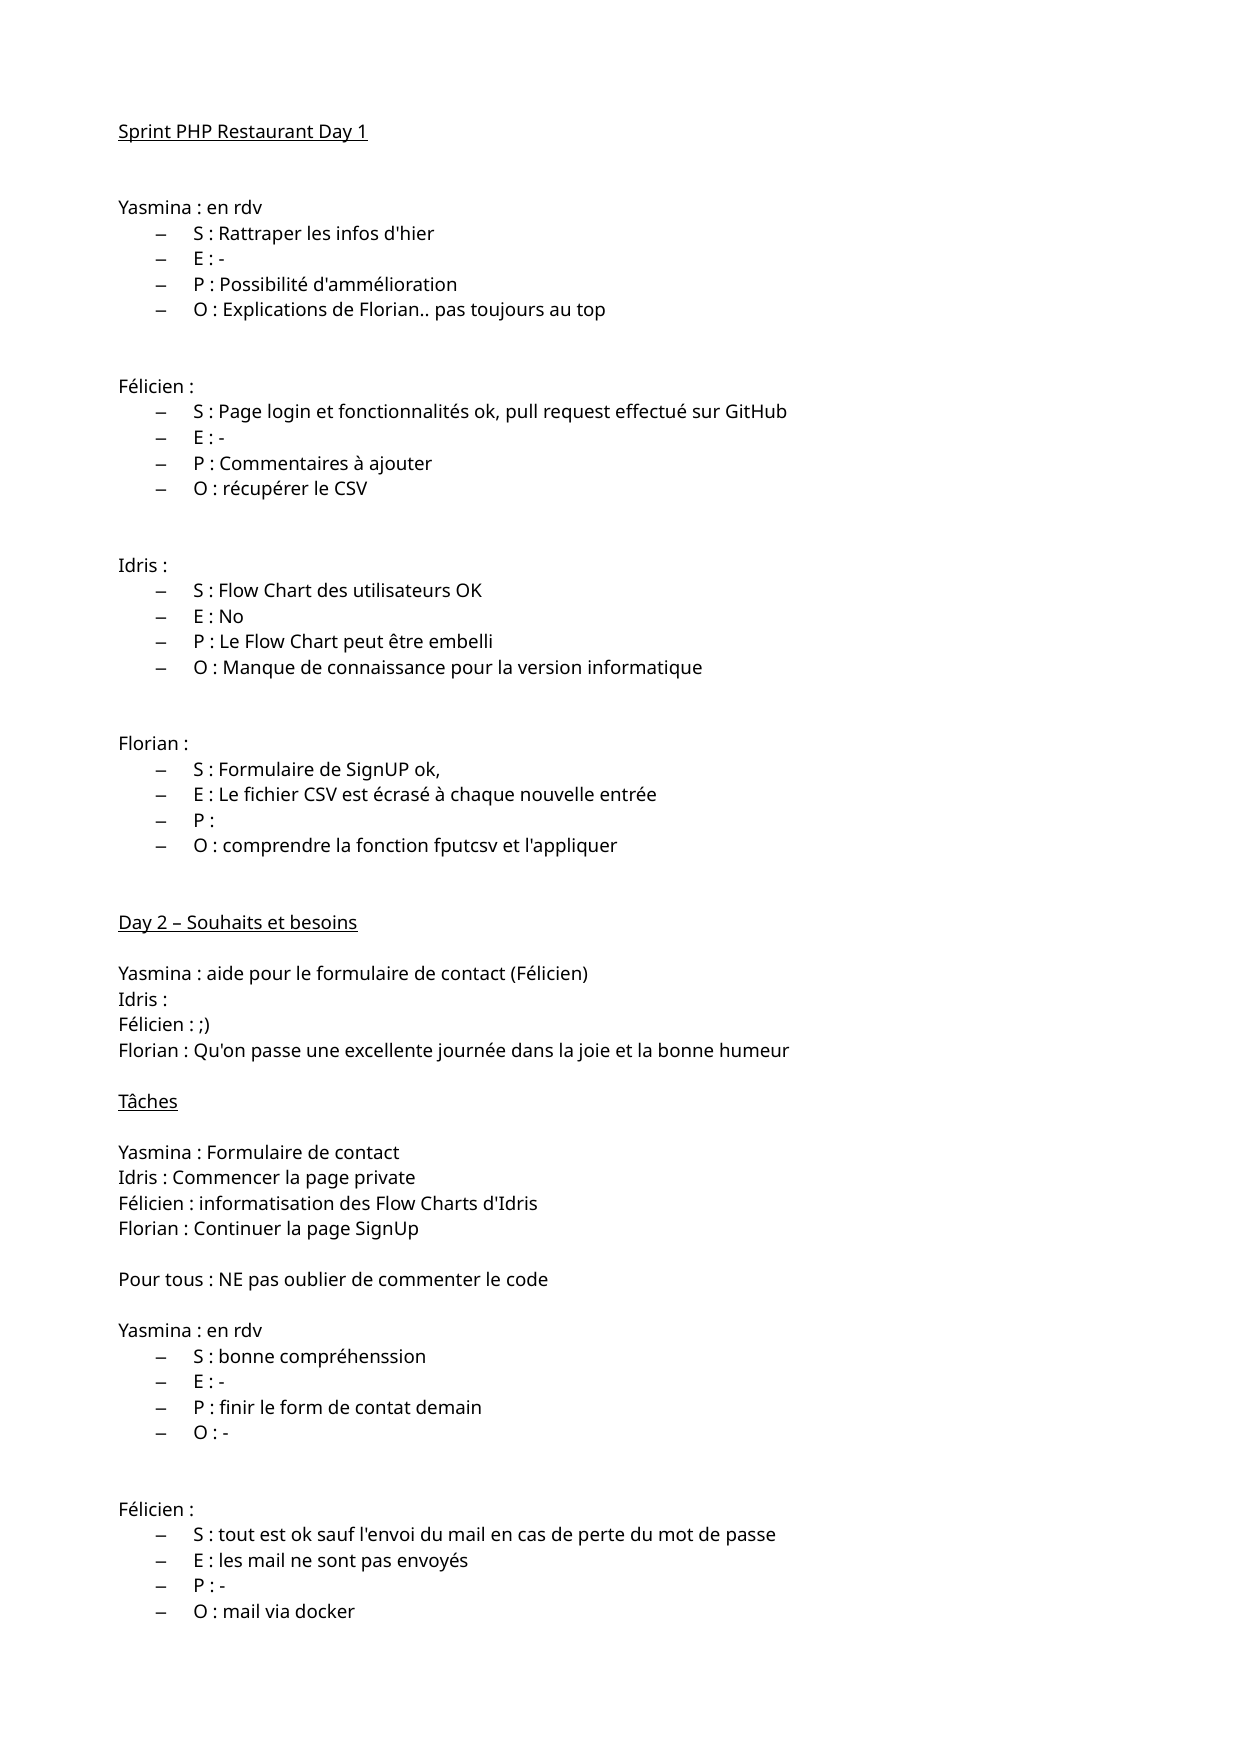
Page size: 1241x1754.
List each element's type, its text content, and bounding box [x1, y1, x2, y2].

list S : bonne compréhenssion [156, 1343, 1122, 1369]
list E : - [156, 424, 1122, 450]
list P : [156, 807, 1122, 833]
text Félicien : informatisation des Flow Charts d'Idris [118, 1190, 1122, 1216]
list P : Le Flow Chart peut être embelli [156, 628, 1122, 654]
list P : Possibilité d'ammélioration [156, 271, 1122, 297]
list O : Manque de connaissance pour la version informatique [156, 654, 1122, 679]
list O : comprendre la fonction fputcsv et l'appliquer [156, 833, 1122, 858]
list O : mail via docker [156, 1598, 1122, 1624]
text Florian : Continuer la page SignUp [118, 1216, 1122, 1241]
list S : tout est ok sauf l'envoi du mail en cas de perte du mot de passe [156, 1522, 1122, 1547]
text Yasmina : aide pour le formulaire de contact (Félicien) [118, 960, 1122, 986]
list E : les mail ne sont pas envoyés [156, 1547, 1122, 1573]
list E : - [156, 1369, 1122, 1394]
text Félicien : [118, 1496, 1122, 1522]
list E : - [156, 246, 1122, 271]
list E : Le fichier CSV est écrasé à chaque nouvelle entrée [156, 782, 1122, 807]
text Florian : Qu'on passe une excellente journée dans la joie et la bonne humeur [118, 1037, 1122, 1062]
text Pour tous : NE pas oublier de commenter le code [118, 1267, 1122, 1292]
text Day 2 – Souhaits et besoins [118, 909, 1122, 935]
list O : - [156, 1420, 1122, 1445]
list S : Formulaire de SignUP ok, [156, 756, 1122, 782]
list P : - [156, 1573, 1122, 1598]
text Idris : [118, 552, 1122, 577]
list E : No [156, 603, 1122, 628]
text Sprint PHP Restaurant Day 1 [118, 118, 1122, 144]
list O : récupérer le CSV [156, 475, 1122, 501]
list O : Explications de Florian.. pas toujours au top [156, 297, 1122, 322]
list S : Flow Chart des utilisateurs OK [156, 577, 1122, 603]
list P : Commentaires à ajouter [156, 450, 1122, 475]
text Yasmina : en rdv [118, 1318, 1122, 1343]
text Idris : Commencer la page private [118, 1164, 1122, 1190]
text Félicien : [118, 373, 1122, 399]
list S : Page login et fonctionnalités ok, pull request effectué sur GitHub [156, 399, 1122, 424]
text Yasmina : Formulaire de contact [118, 1139, 1122, 1164]
list P : finir le form de contat demain [156, 1394, 1122, 1420]
text Tâches [118, 1088, 1122, 1113]
text Idris : [118, 986, 1122, 1011]
list S : Rattraper les infos d'hier [156, 220, 1122, 246]
text Félicien : ;) [118, 1011, 1122, 1037]
text Florian : [118, 731, 1122, 756]
text Yasmina : en rdv [118, 195, 1122, 220]
